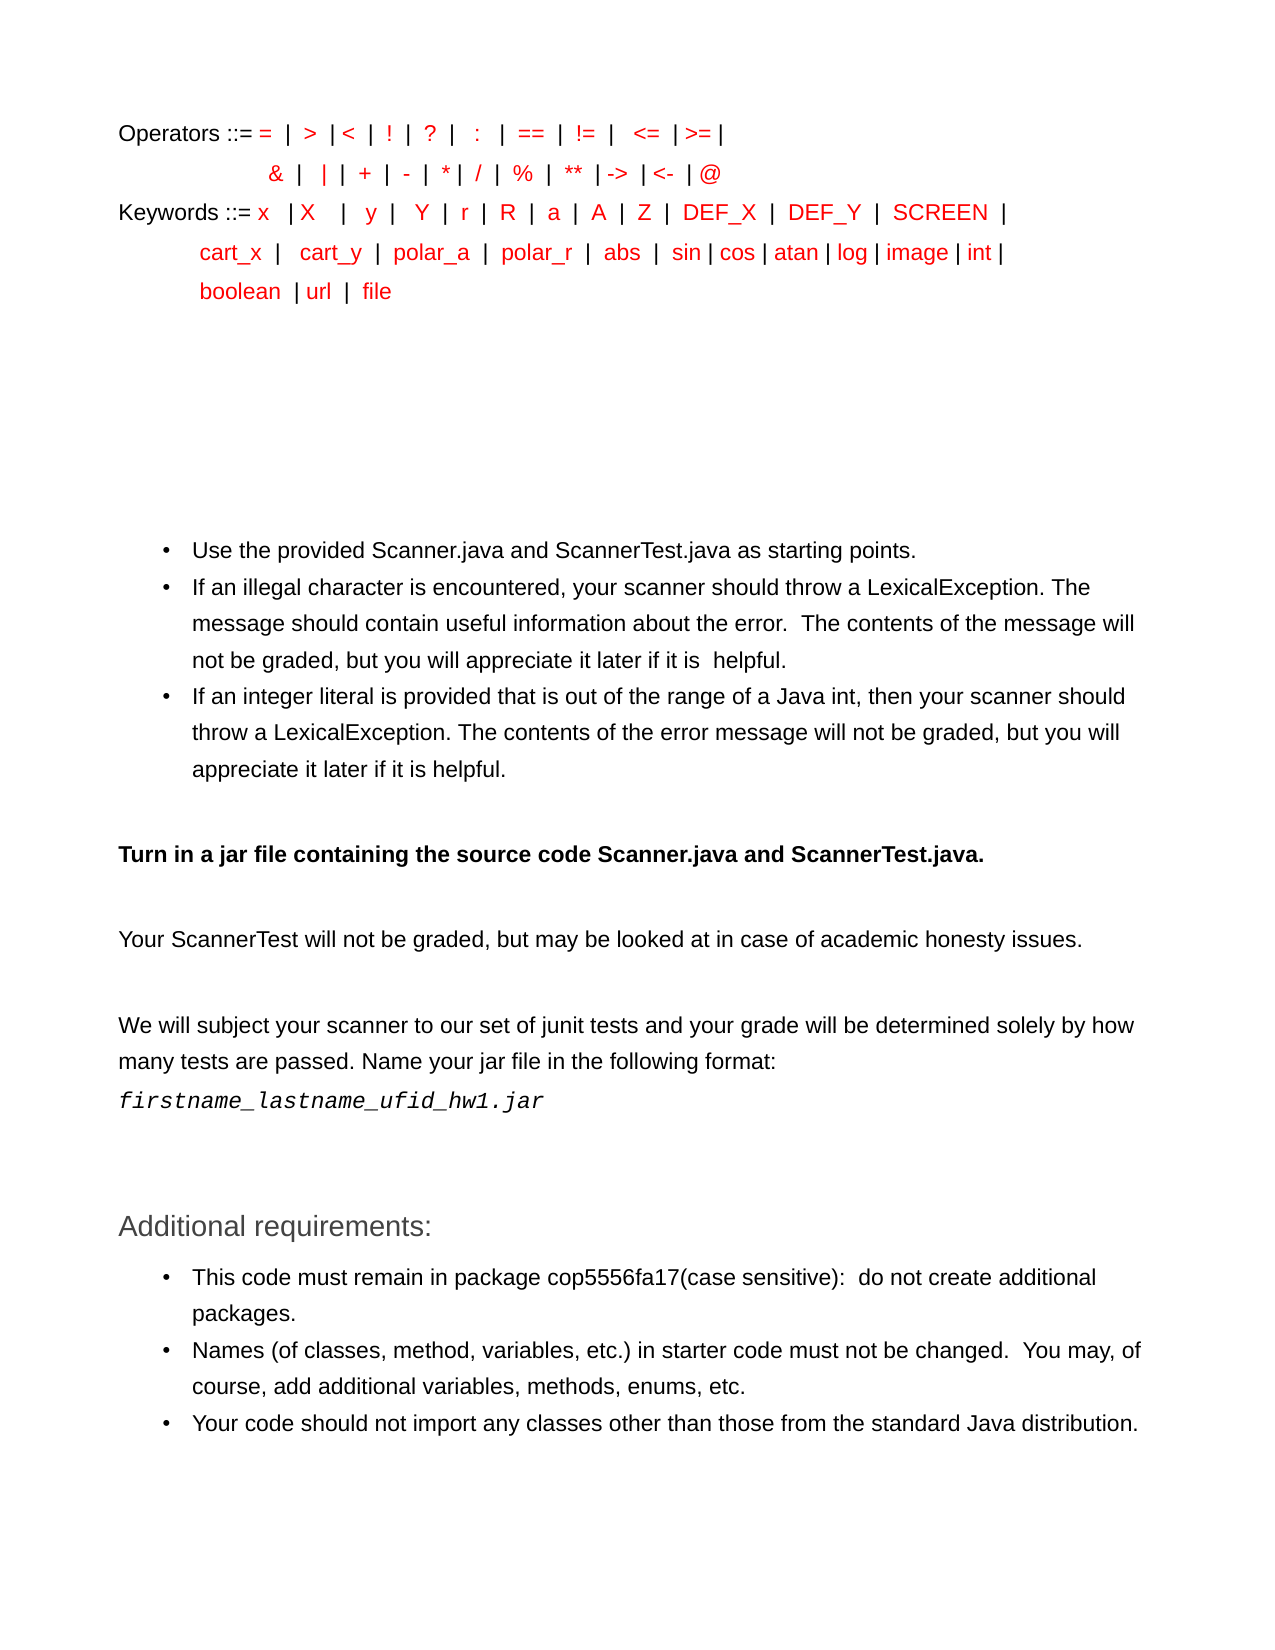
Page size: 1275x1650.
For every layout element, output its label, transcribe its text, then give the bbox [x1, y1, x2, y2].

list Use the provided Scanner.java and ScannerTest.java as starting points. [162, 537, 1157, 564]
text boolean | url | file [118, 276, 1157, 305]
list Names (of classes, method, variables, etc.) in starter code must not be changed. You may, of course, add additional variables, methods, enums, etc. [162, 1337, 1157, 1399]
subtitle Additional requirements: [118, 1209, 1157, 1243]
list If an integer literal is provided that is out of the range of a Java int, then your scanner should throw a LexicalException. The contents of the error message will not be graded, but you will appreciate it later if it is helpful. [162, 683, 1157, 782]
text & | | | + | - | * | / | % | ** | -> | <- | @ [118, 158, 1157, 186]
list If an illegal character is encountered, your scanner should throw a LexicalException. The message should contain useful information about the error. The contents of the message will not be graded, but you will appreciate it later if it is helpful. [162, 574, 1157, 673]
text We will subject your scanner to our set of junit tests and your grade will be determined solely by how many tests are passed. Name your jar file in the following format: firstname_lastname_ufid_hw1.jar [118, 1012, 1157, 1116]
text Turn in a jar file containing the source code Scanner.java and ScannerTest.java. [118, 841, 1157, 867]
text Operators ::= = | > | < | ! | ? | : | == | != | <= | >= | [118, 118, 1157, 147]
text Keywords ::= x | X | y | Y | r | R | a | A | Z | DEF_X | DEF_Y | SCREEN | [118, 197, 1157, 226]
text Your ScannerTest will not be graded, but may be looked at in case of academic honesty issues. [118, 926, 1157, 953]
text cart_x | cart_y | polar_a | polar_r | abs | sin | cos | atan | log | image | int | [118, 237, 1157, 266]
list This code must remain in package cop5556fa17(case sensitive): do not create additional packages. [162, 1264, 1157, 1327]
list Your code should not import any classes other than those from the standard Java distribution. [162, 1409, 1157, 1436]
